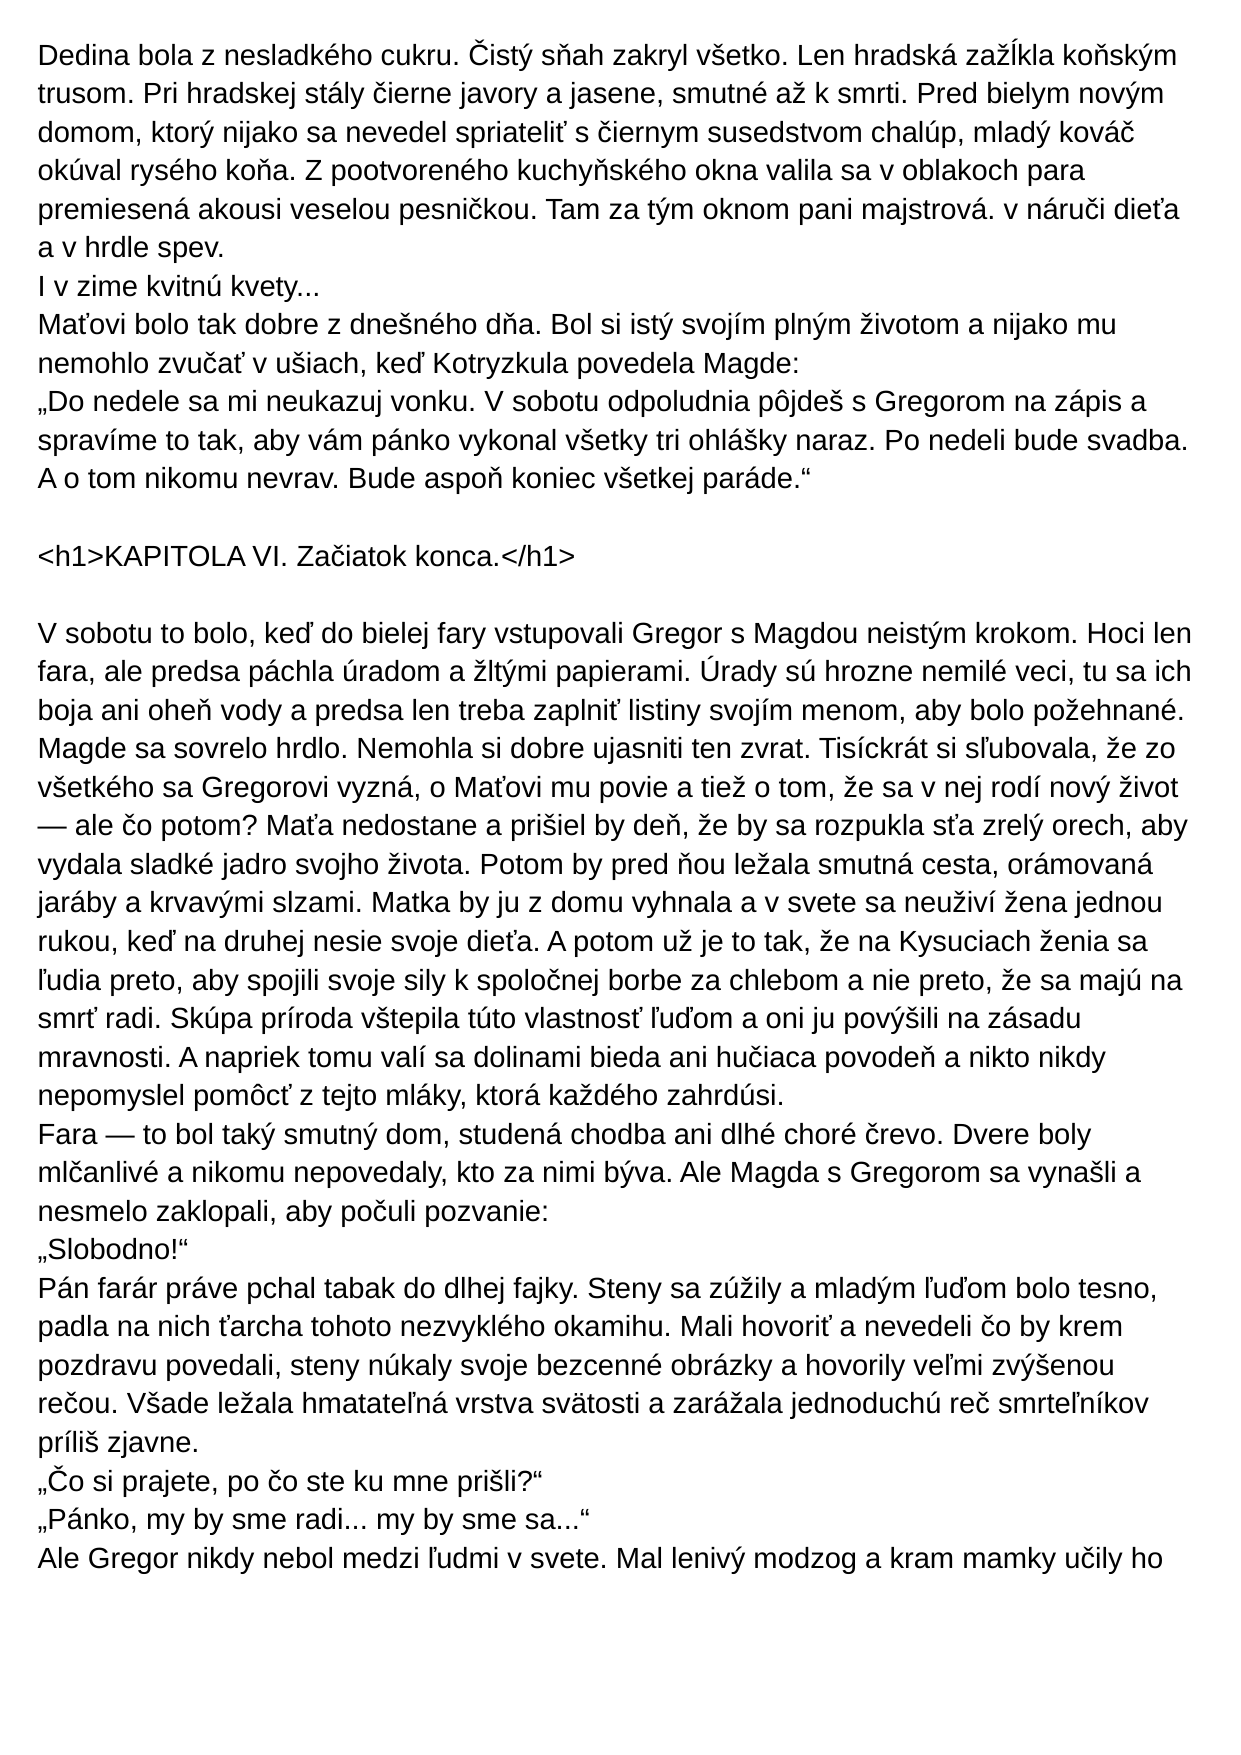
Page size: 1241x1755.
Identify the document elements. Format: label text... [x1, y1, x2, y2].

text <h1>KAPITOLA VI. Začiatok konca.</h1> [37, 538, 1203, 572]
text Ale Gregor nikdy nebol medzi ľudmi v svete. Mal lenivý modzog a kram mamky učily ho [37, 1541, 1203, 1574]
text Magde sa sovrelo hrdlo. Nemohla si dobre ujasniti ten zvrat. Tisíckrát si sľubovala, že zo všetkého sa Gregorovi vyzná, o Maťovi mu povie a tiež o tom, že sa v nej rodí nový život — ale čo potom? Maťa nedostane a prišiel by deň, že by sa rozpukla sťa zrelý orech, aby vydala sladké jadro svojho života. Potom by pred ňou ležala smutná cesta, orámovaná jaráby a krvavými slzami. Matka by ju z domu vyhnala a v svete sa neuživí žena jednou rukou, keď na druhej nesie svoje dieťa. A potom už je to tak, že na Kysuciach ženia sa ľudia preto, aby spojili svoje sily k spoločnej borbe za chlebom a nie preto, že sa majú na smrť radi. Skúpa príroda vštepila túto vlastnosť ľuďom a oni ju povýšili na zásadu mravnosti. A napriek tomu valí sa dolinami bieda ani hučiaca povodeň a nikto nikdy nepomyslel pomôcť z tejto mláky, ktorá každého zahrdúsi. [37, 731, 1203, 1112]
text Fara — to bol taký smutný dom, studená chodba ani dlhé choré črevo. Dvere boly mlčanlivé a nikomu nepovedaly, kto za nimi býva. Ale Magda s Gregorom sa vynašli a nesmelo zaklopali, aby počuli pozvanie: [37, 1117, 1203, 1227]
text „Pánko, my by sme radi... my by sme sa...“ [37, 1502, 1203, 1536]
text V sobotu to bolo, keď do bielej fary vstupovali Gregor s Magdou neistým krokom. Hoci len fara, ale predsa páchla úradom a žltými papierami. Úrady sú hrozne nemilé veci, tu sa ich boja ani oheň vody a predsa len treba zaplniť listiny svojím menom, aby bolo požehnané. [37, 616, 1203, 726]
text „Do nedele sa mi neukazuj vonku. V sobotu odpoludnia pôjdeš s Gregorom na zápis a spravíme to tak, aby vám pánko vykonal všetky tri ohlášky naraz. Po nedeli bude svadba. A o tom nikomu nevrav. Bude aspoň koniec všetkej paráde.“ [37, 384, 1203, 495]
text Pán farár práve pchal tabak do dlhej fajky. Steny sa zúžily a mladým ľuďom bolo tesno, padla na nich ťarcha tohoto nezvyklého okamihu. Mali hovoriť a nevedeli čo by krem pozdravu povedali, steny núkaly svoje bezcenné obrázky a hovorily veľmi zvýšenou rečou. Všade ležala hmatateľná vrstva svätosti a zarážala jednoduchú reč smrteľníkov príliš zjavne. [37, 1271, 1203, 1458]
text „Čo si prajete, po čo ste ku mne prišli?“ [37, 1463, 1203, 1497]
text I v zime kvitnú kvety... [37, 269, 1203, 302]
text „Slobodno!“ [37, 1232, 1203, 1266]
text Dedina bola z nesladkého cukru. Čistý sňah zakryl všetko. Len hradská zažĺkla koňským trusom. Pri hradskej stály čierne javory a jasene, smutné až k smrti. Pred bielym novým domom, ktorý nijako sa nevedel spriateliť s čiernym susedstvom chalúp, mladý kováč okúval rysého koňa. Z pootvoreného kuchyňského okna valila sa v oblakoch para premiesená akousi veselou pesničkou. Tam za tým oknom pani majstrová. v náruči dieťa a v hrdle spev. [37, 37, 1203, 264]
text Maťovi bolo tak dobre z dnešného dňa. Bol si istý svojím plným životom a nijako mu nemohlo zvučať v ušiach, keď Kotryzkula povedela Magde: [37, 307, 1203, 379]
